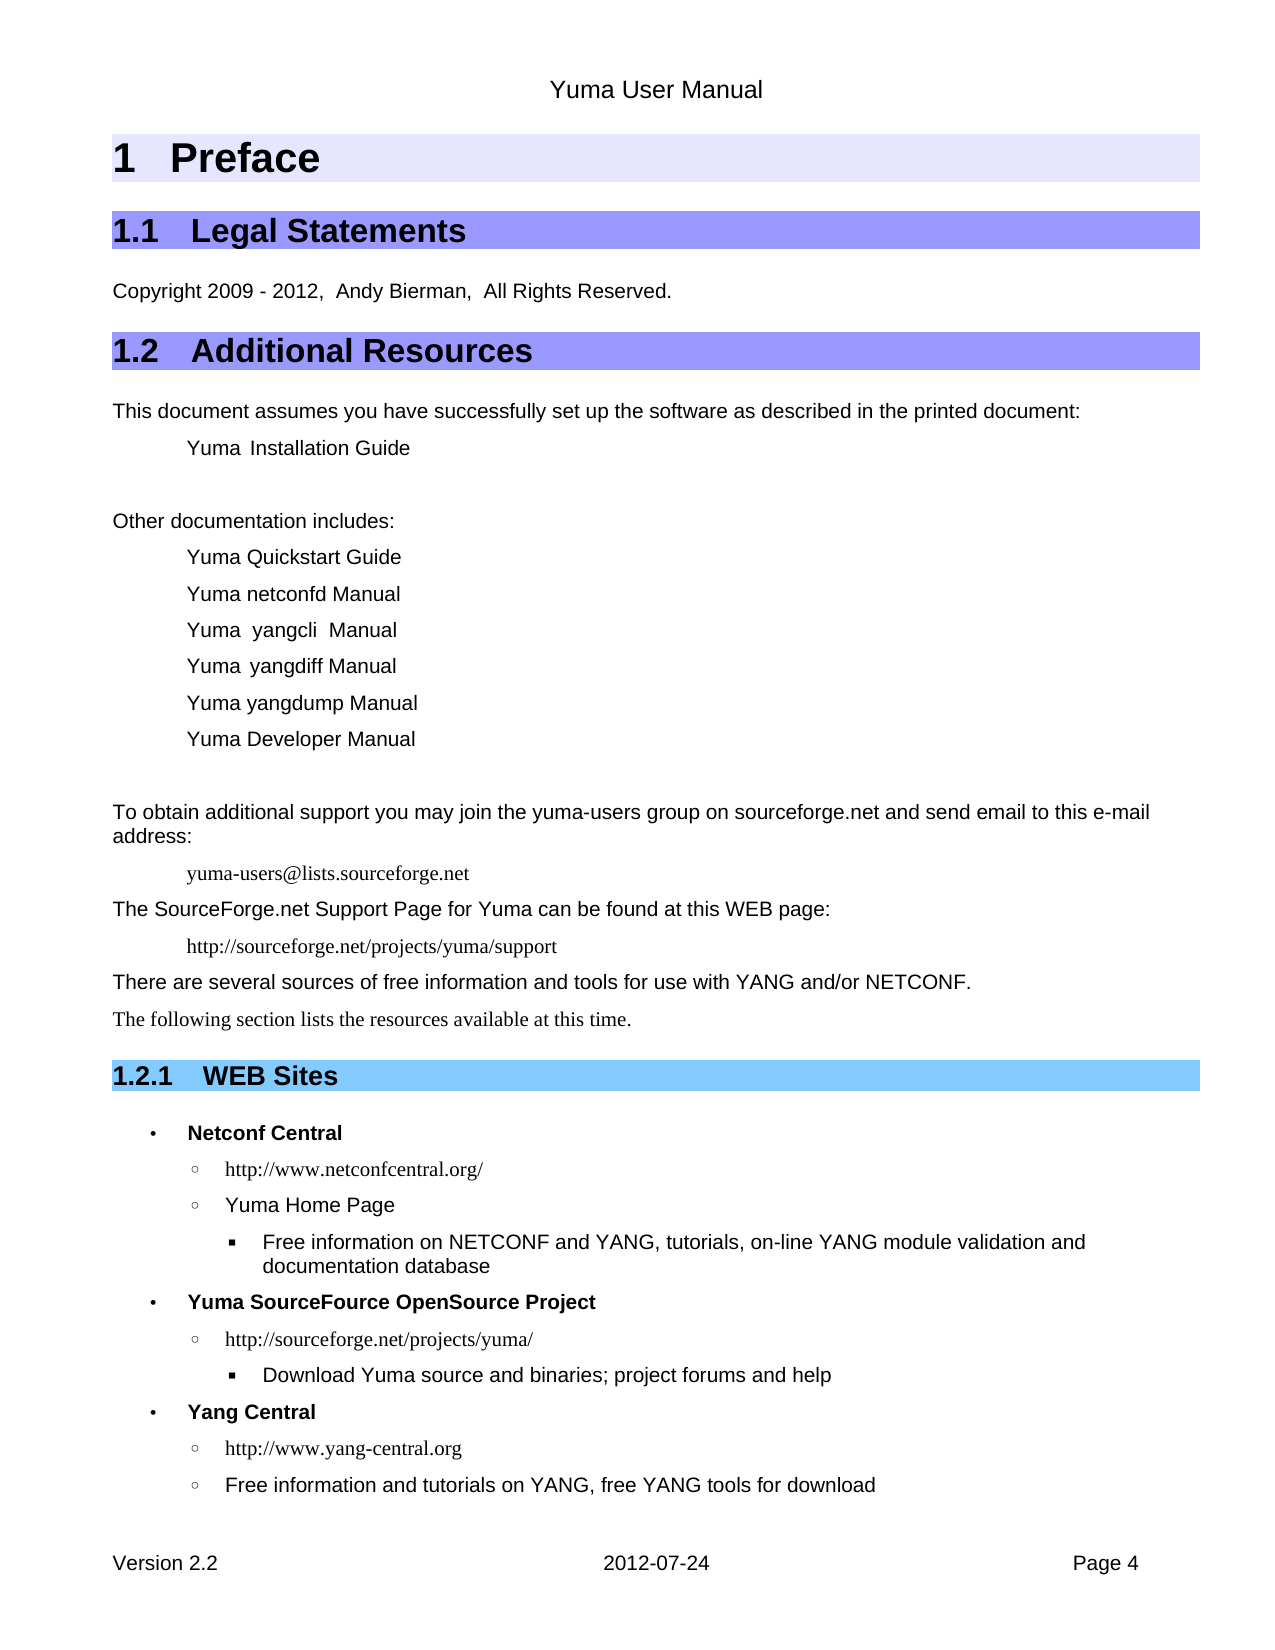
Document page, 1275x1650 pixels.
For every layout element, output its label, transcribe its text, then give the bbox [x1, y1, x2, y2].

text Yuma yangdump Manual [112, 691, 1200, 715]
list Netconf Central [150, 1120, 1200, 1144]
text Copyright 2009 - 2012, Andy Bierman, All Rights Reserved. [112, 278, 1200, 302]
text The SourceForge.net Support Page for Yuma can be found at this WEB page: [112, 897, 1200, 921]
text This document assumes you have successfully set up the software as described in the printed document: [112, 399, 1200, 423]
list Download Yuma source and binaries; project forums and help [225, 1363, 1200, 1387]
list http://sourceforge.net/projects/yuma/ [187, 1327, 1200, 1351]
text To obtain additional support you may join the yuma-users group on sourceforge.net and send email to this e-mail address: [112, 800, 1200, 848]
text http://sourceforge.net/projects/yuma/support [112, 934, 1200, 958]
text Yuma yangcli Manual [112, 618, 1200, 642]
text The following section lists the resources available at this time. [112, 1007, 1200, 1031]
subtitle WEB Sites [112, 1060, 1200, 1091]
text Yuma Quickstart Guide [112, 545, 1200, 569]
list Free information and tutorials on YANG, free YANG tools for download [187, 1473, 1200, 1497]
list http://www.yang-central.org [187, 1436, 1200, 1460]
list Free information on NETCONF and YANG, tutorials, on-line YANG module validation and documentation database [225, 1230, 1200, 1278]
list Yuma Home Page [187, 1193, 1200, 1217]
subtitle Legal Statements [112, 211, 1200, 249]
list http://www.netconfcentral.org/ [187, 1157, 1200, 1181]
text Other documentation includes: [112, 508, 1200, 532]
list Yuma SourceFource OpenSource Project [150, 1290, 1200, 1314]
text Yuma Developer Manual [112, 727, 1200, 751]
text There are several sources of free information and tools for use with YANG and/or NETCONF. [112, 970, 1200, 994]
text Yuma netconfd Manual [112, 581, 1200, 605]
subtitle Additional Resources [112, 332, 1200, 370]
subtitle Preface [112, 134, 1200, 182]
text yuma-users@lists.sourceforge.net [112, 861, 1200, 885]
text Yuma yangdiff Manual [112, 654, 1200, 678]
list Yang Central [150, 1400, 1200, 1424]
text Yuma Installation Guide [112, 436, 1200, 459]
